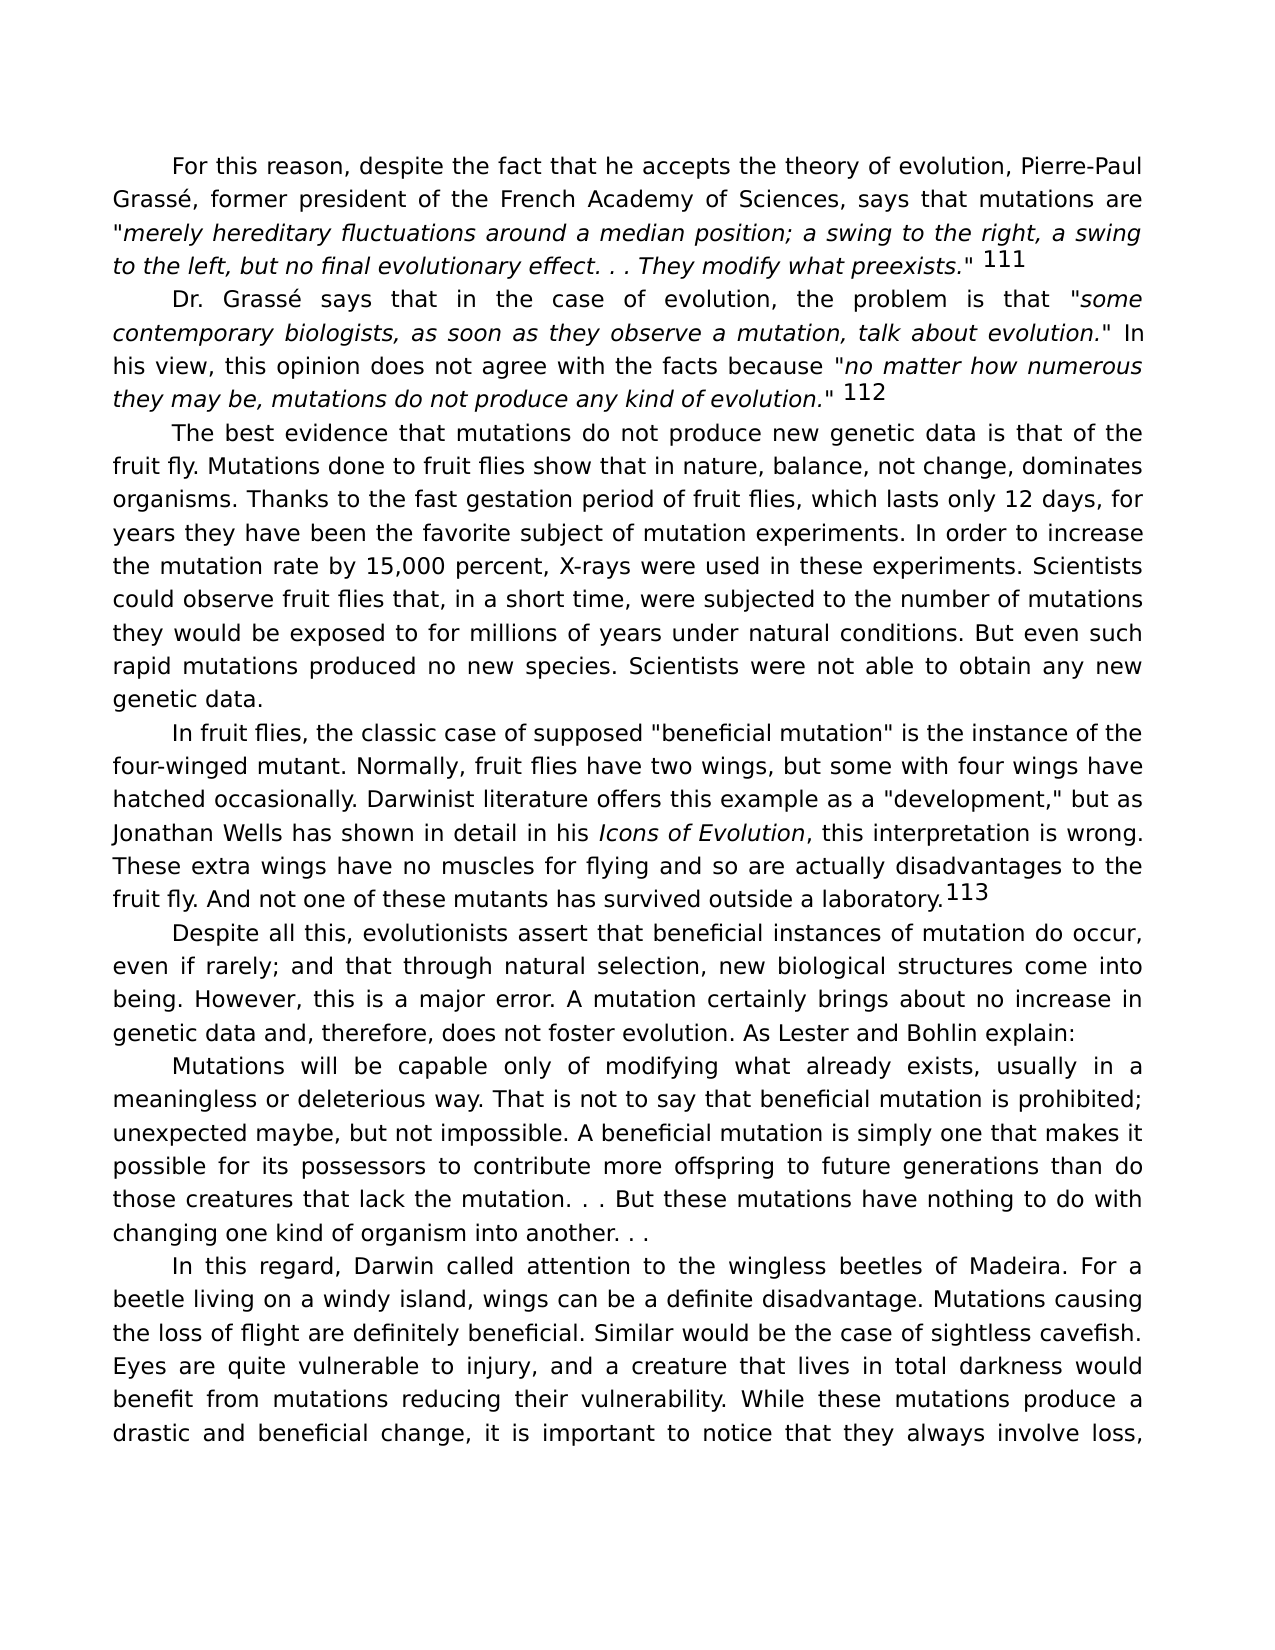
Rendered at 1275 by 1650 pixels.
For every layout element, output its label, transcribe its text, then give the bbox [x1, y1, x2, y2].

text The best evidence that mutations do not produce new genetic data is that of the fruit fly. Mutations done to fruit flies show that in nature, balance, not change, dominates organisms. Thanks to the fast gestation period of fruit flies, which lasts only 12 days, for years they have been the favorite subject of mutation experiments. In order to increase the mutation rate by 15,000 percent, X-rays were used in these experiments. Scientists could observe fruit flies that, in a short time, were subjected to the number of mutations they would be exposed to for millions of years under natural conditions. But even such rapid mutations produced no new species. Scientists were not able to obtain any new genetic data. [112, 414, 1145, 714]
text Mutations will be capable only of modifying what already exists, usually in a meaningless or deleterious way. That is not to say that beneficial mutation is prohibited; unexpected maybe, but not impossible. A beneficial mutation is simply one that makes it possible for its possessors to contribute more offspring to future generations than do those creatures that lack the mutation. . . But these mutations have nothing to do with changing one kind of organism into another. . . [112, 1048, 1145, 1248]
text For this reason, despite the fact that he accepts the theory of evolution, Pierre-Paul Grassé, former president of the French Academy of Sciences, says that mutations are "merely hereditary fluctuations around a median position; a swing to the right, a swing to the left, but no final evolutionary effect. . . They modify what preexists." 111 [112, 148, 1145, 281]
text In fruit flies, the classic case of supposed "beneficial mutation" is the instance of the four-winged mutant. Normally, fruit flies have two wings, but some with four wings have hatched occasionally. Darwinist literature offers this example as a "development," but as Jonathan Wells has shown in detail in his Icons of Evolution, this interpretation is wrong. These extra wings have no muscles for flying and so are actually disadvantages to the fruit fly. And not one of these mutants has survived outside a laboratory.113 [112, 714, 1145, 914]
text Despite all this, evolutionists assert that beneficial instances of mutation do occur, even if rarely; and that through natural selection, new biological structures come into being. However, this is a major error. A mutation certainly brings about no increase in genetic data and, therefore, does not foster evolution. As Lester and Bohlin explain: [112, 914, 1145, 1048]
text In this regard, Darwin called attention to the wingless beetles of Madeira. For a beetle living on a windy island, wings can be a definite disadvantage. Mutations causing the loss of flight are definitely beneficial. Similar would be the case of sightless cavefish. Eyes are quite vulnerable to injury, and a creature that lives in total darkness would benefit from mutations reducing their vulnerability. While these mutations produce a drastic and beneficial change, it is important to notice that they always involve loss, [112, 1248, 1145, 1448]
text Dr. Grassé says that in the case of evolution, the problem is that "some contemporary biologists, as soon as they observe a mutation, talk about evolution." In his view, this opinion does not agree with the facts because "no matter how numerous they may be, mutations do not produce any kind of evolution." 112 [112, 281, 1145, 414]
